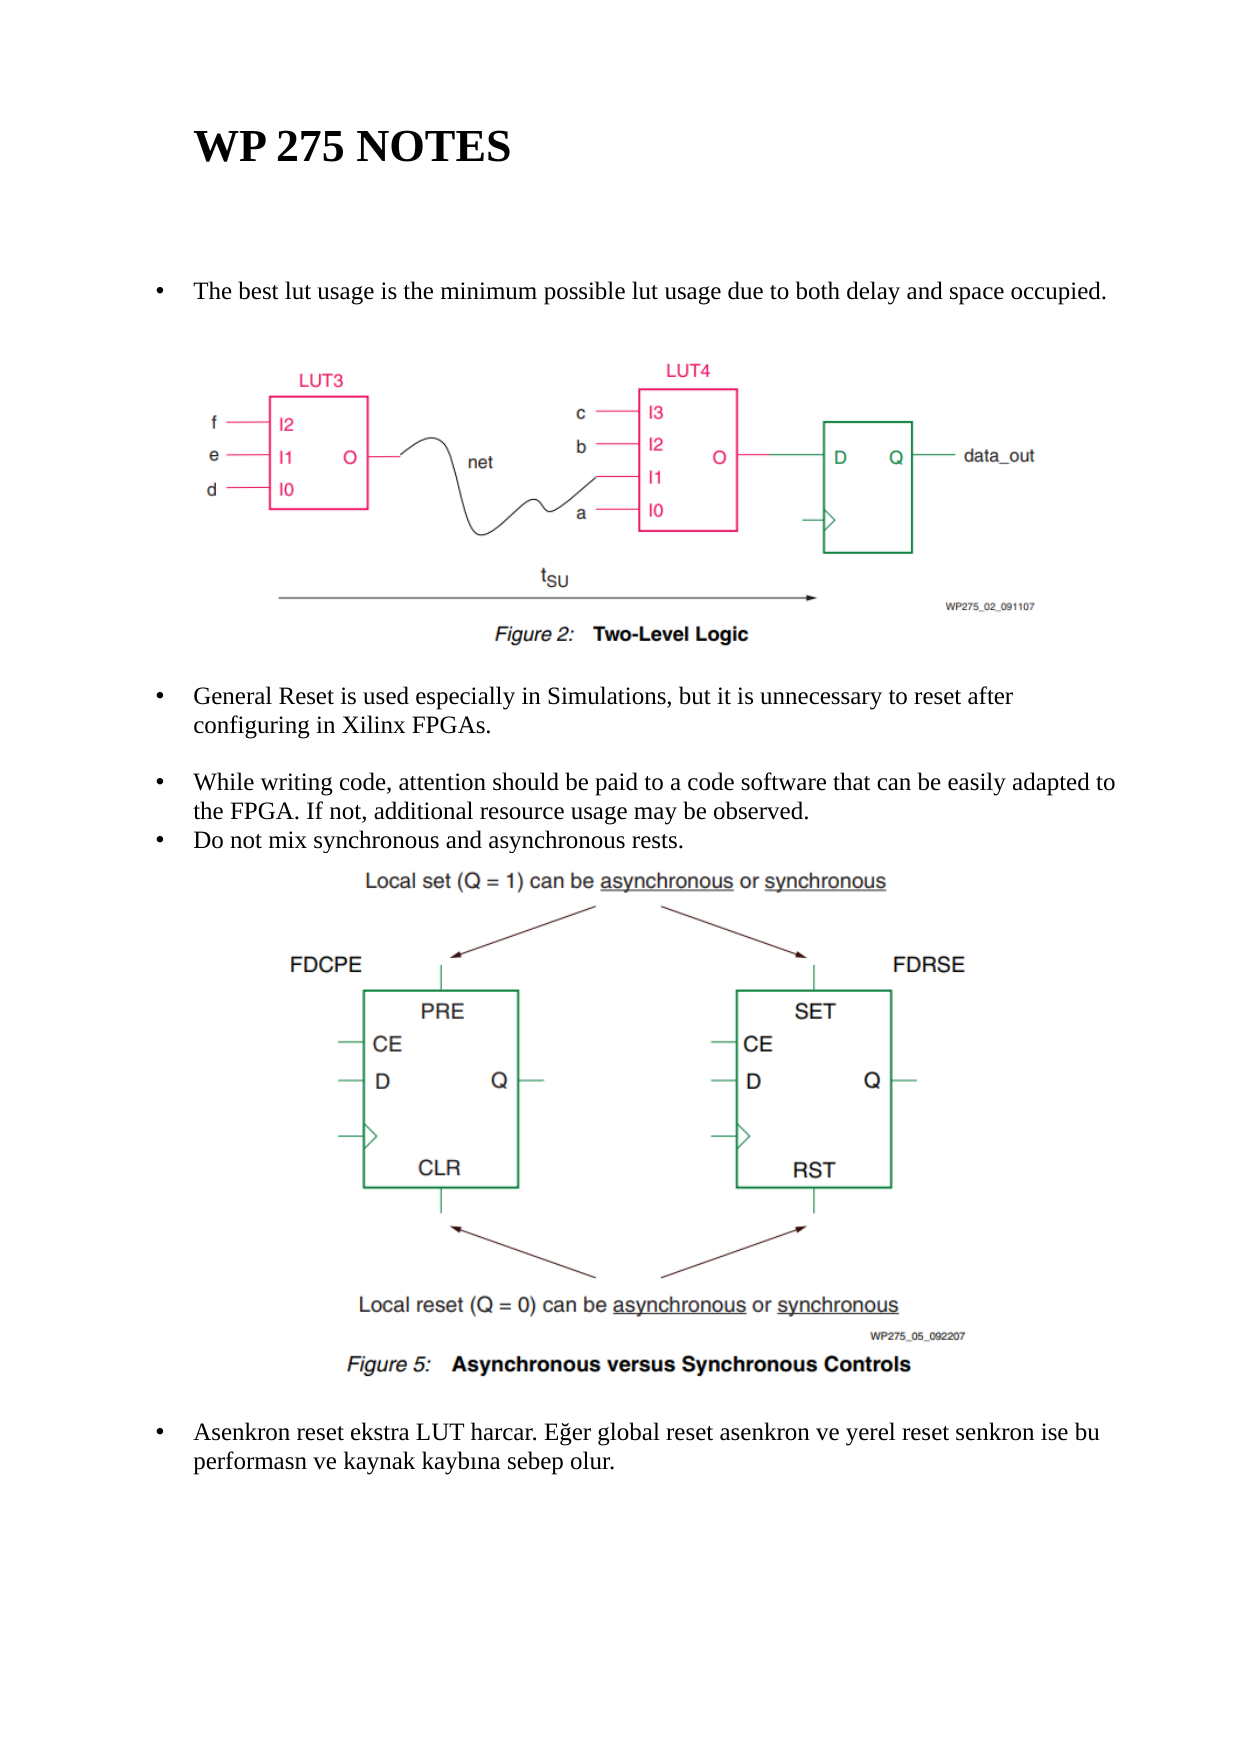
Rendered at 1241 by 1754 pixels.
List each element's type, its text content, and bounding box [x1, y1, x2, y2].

list Do not mix synchronous and asynchronous rests. [156, 825, 1122, 853]
list WP 275 NOTES [156, 118, 1122, 171]
list While writing code, attention should be paid to a code software that can be easily adapted to the FPGA. If not, additional resource usage may be observed. [156, 767, 1122, 825]
list Asenkron reset ekstra LUT harcar. Eğer global reset asenkron ve yerel reset senkron ise bu performasn ve kaynak kaybına sebep olur. [156, 1417, 1122, 1475]
list General Reset is used especially in Simulations, but it is unnecessary to reset after configuring in Xilinx FPGAs. [156, 681, 1122, 738]
picture [213, 853, 1027, 1389]
picture [136, 333, 1104, 653]
list The best lut usage is the minimum possible lut usage due to both delay and space occupied. [156, 276, 1122, 305]
